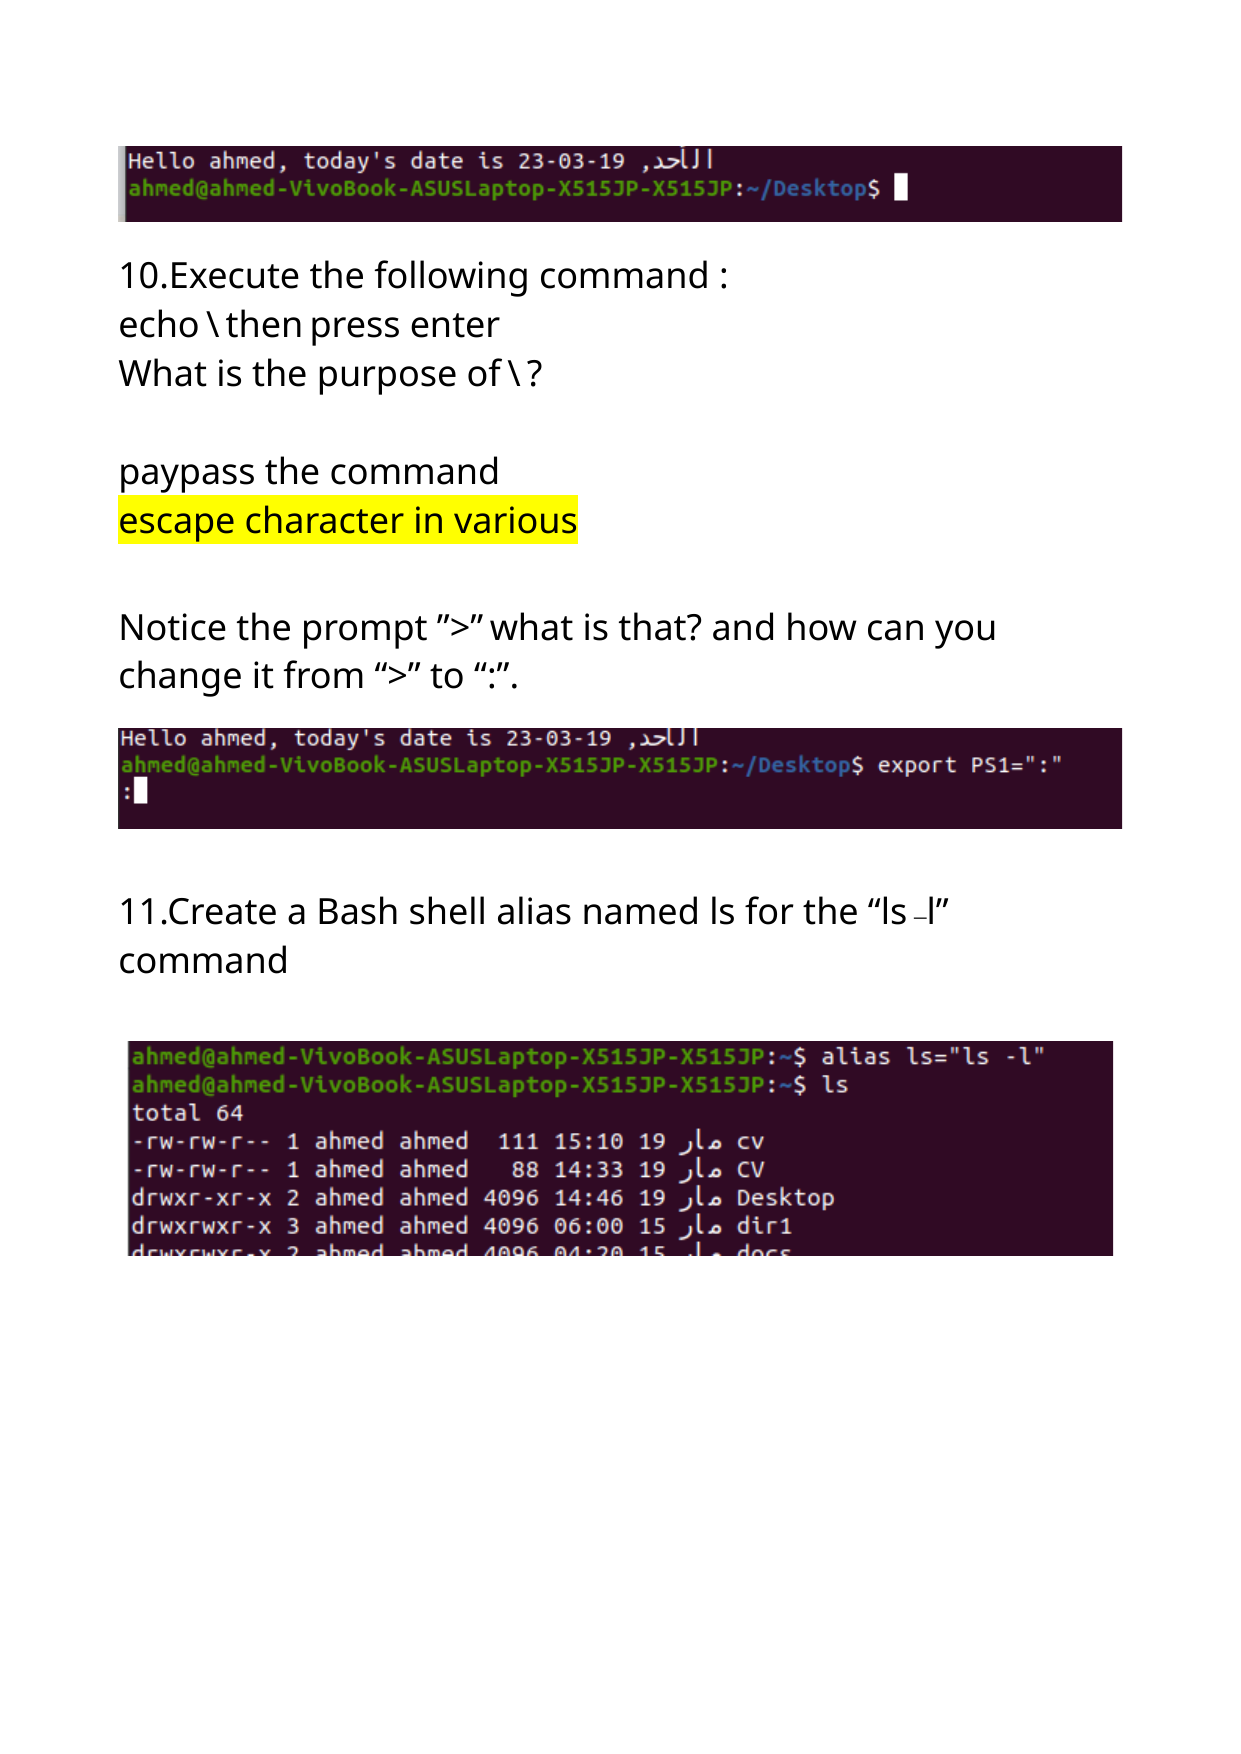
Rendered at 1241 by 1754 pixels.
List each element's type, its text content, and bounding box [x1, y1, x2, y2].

text Notice the prompt ”>” what is that? and how can you change it from “>” to “:”. [118, 573, 1122, 699]
text 10.Execute the following command : echo \ then press enter What is the purpose of \ ? [118, 222, 1122, 397]
picture [118, 728, 1123, 829]
text escape character in various [118, 495, 1122, 544]
text 11.Create a Bash shell alias named ls for the “ls –l” command [118, 886, 1122, 984]
text paypass the command [118, 446, 1122, 495]
picture [127, 1041, 1114, 1256]
picture [118, 146, 1123, 222]
